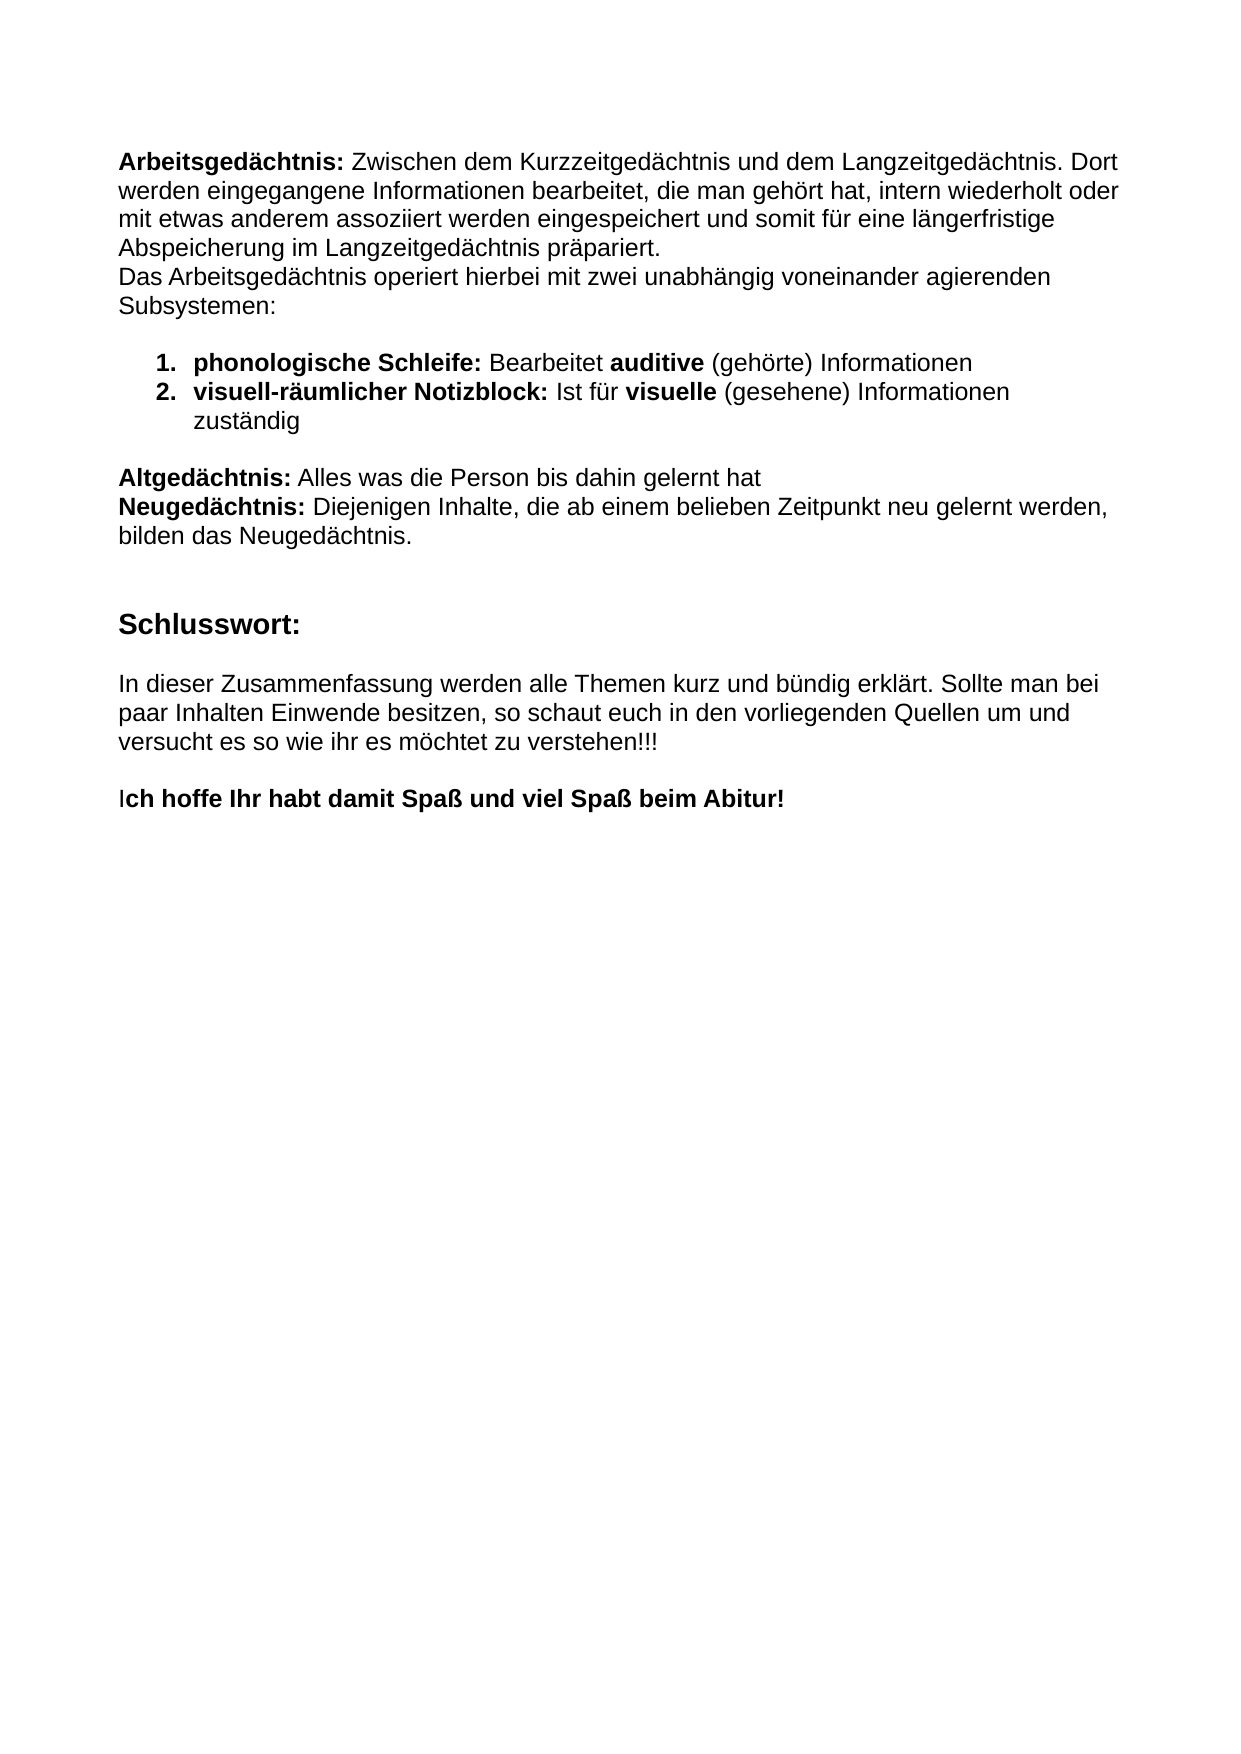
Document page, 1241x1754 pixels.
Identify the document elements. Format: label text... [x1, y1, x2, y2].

text Neugedächtnis: Diejenigen Inhalte, die ab einem belieben Zeitpunkt neu gelernt werden, bilden das Neugedächtnis. [118, 492, 1122, 549]
text Das Arbeitsgedächtnis operiert hierbei mit zwei unabhängig voneinander agierenden Subsystemen: [118, 262, 1122, 319]
text Arbeitsgedächtnis: Zwischen dem Kurzzeitgedächtnis und dem Langzeitgedächtnis. Dort werden eingegangene Informationen bearbeitet, die man gehört hat, intern wiederholt oder mit etwas anderem assoziiert werden eingespeichert und somit für eine längerfristige Abspeicherung im Langzeitgedächtnis präpariert. [118, 147, 1122, 262]
list phonologische Schleife: Bearbeitet auditive (gehörte) Informationen [156, 348, 1122, 377]
list visuell-räumlicher Notizblock: Ist für visuelle (gesehene) Informationen zuständig [156, 377, 1122, 434]
text Schlusswort: [118, 607, 1122, 640]
text In dieser Zusammenfassung werden alle Themen kurz und bündig erklärt. Sollte man bei paar Inhalten Einwende besitzen, so schaut euch in den vorliegenden Quellen um und versucht es so wie ihr es möchtet zu verstehen!!! [118, 669, 1122, 755]
text Ich hoffe Ihr habt damit Spaß und viel Spaß beim Abitur! [118, 784, 1122, 813]
text Altgedächtnis: Alles was die Person bis dahin gelernt hat [118, 463, 1122, 492]
